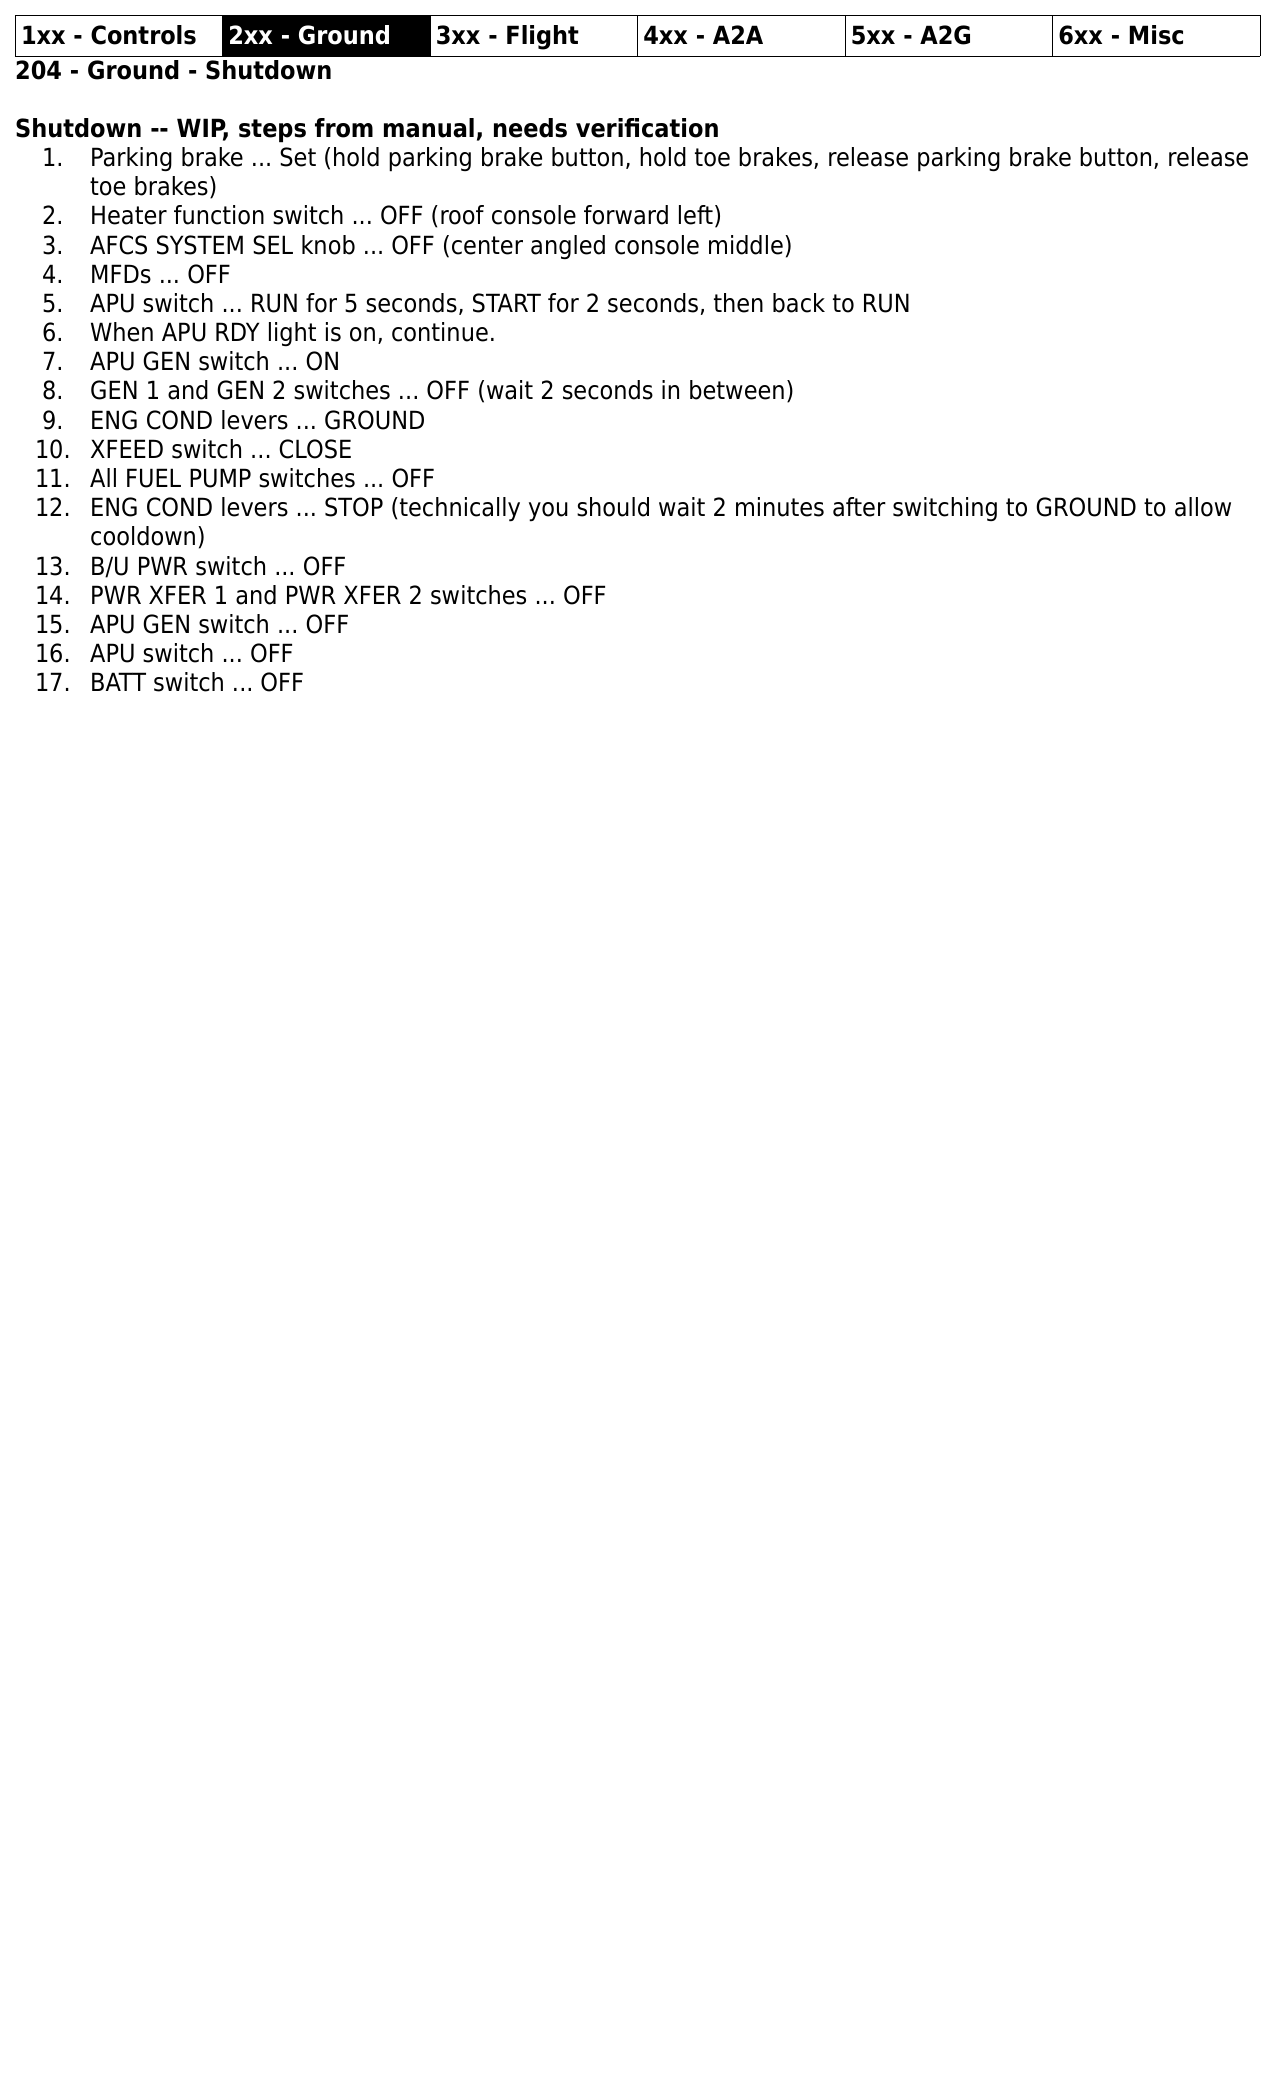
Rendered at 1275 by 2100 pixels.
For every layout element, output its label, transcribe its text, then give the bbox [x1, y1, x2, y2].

table_header 1xx - Controls [16, 16, 222, 56]
table_header 5xx - A2G [846, 16, 1052, 56]
list MFDs ... OFF [52, 260, 1260, 289]
list ENG COND levers ... STOP (technically you should wait 2 minutes after switching to GROUND to allow cooldown) [52, 493, 1260, 552]
list Parking brake ... Set (hold parking brake button, hold toe brakes, release parking brake button, release toe brakes) [52, 143, 1260, 202]
list APU switch ... OFF [52, 639, 1260, 668]
list Heater function switch ... OFF (roof console forward left) [52, 202, 1260, 231]
list PWR XFER 1 and PWR XFER 2 switches ... OFF [52, 581, 1260, 610]
list APU switch ... RUN for 5 seconds, START for 2 seconds, then back to RUN [52, 289, 1260, 318]
table_header 3xx - Flight [431, 16, 637, 56]
list All FUEL PUMP switches ... OFF [52, 464, 1260, 493]
list GEN 1 and GEN 2 switches ... OFF (wait 2 seconds in between) [52, 377, 1260, 406]
list ENG COND levers ... GROUND [52, 406, 1260, 435]
list B/U PWR switch ... OFF [52, 552, 1260, 581]
table_header 6xx - Misc [1053, 16, 1260, 56]
list AFCS SYSTEM SEL knob ... OFF (center angled console middle) [52, 231, 1260, 260]
text Shutdown -- WIP, steps from manual, needs verification [15, 114, 1260, 143]
table_header 4xx - A2A [638, 16, 845, 56]
table_header 2xx - Ground [223, 16, 430, 56]
list BATT switch ... OFF [52, 668, 1260, 697]
list When APU RDY light is on, continue. [52, 318, 1260, 347]
list APU GEN switch ... OFF [52, 610, 1260, 639]
list XFEED switch ... CLOSE [52, 435, 1260, 464]
text 204 - Ground - Shutdown [15, 57, 1260, 85]
list APU GEN switch ... ON [52, 347, 1260, 377]
